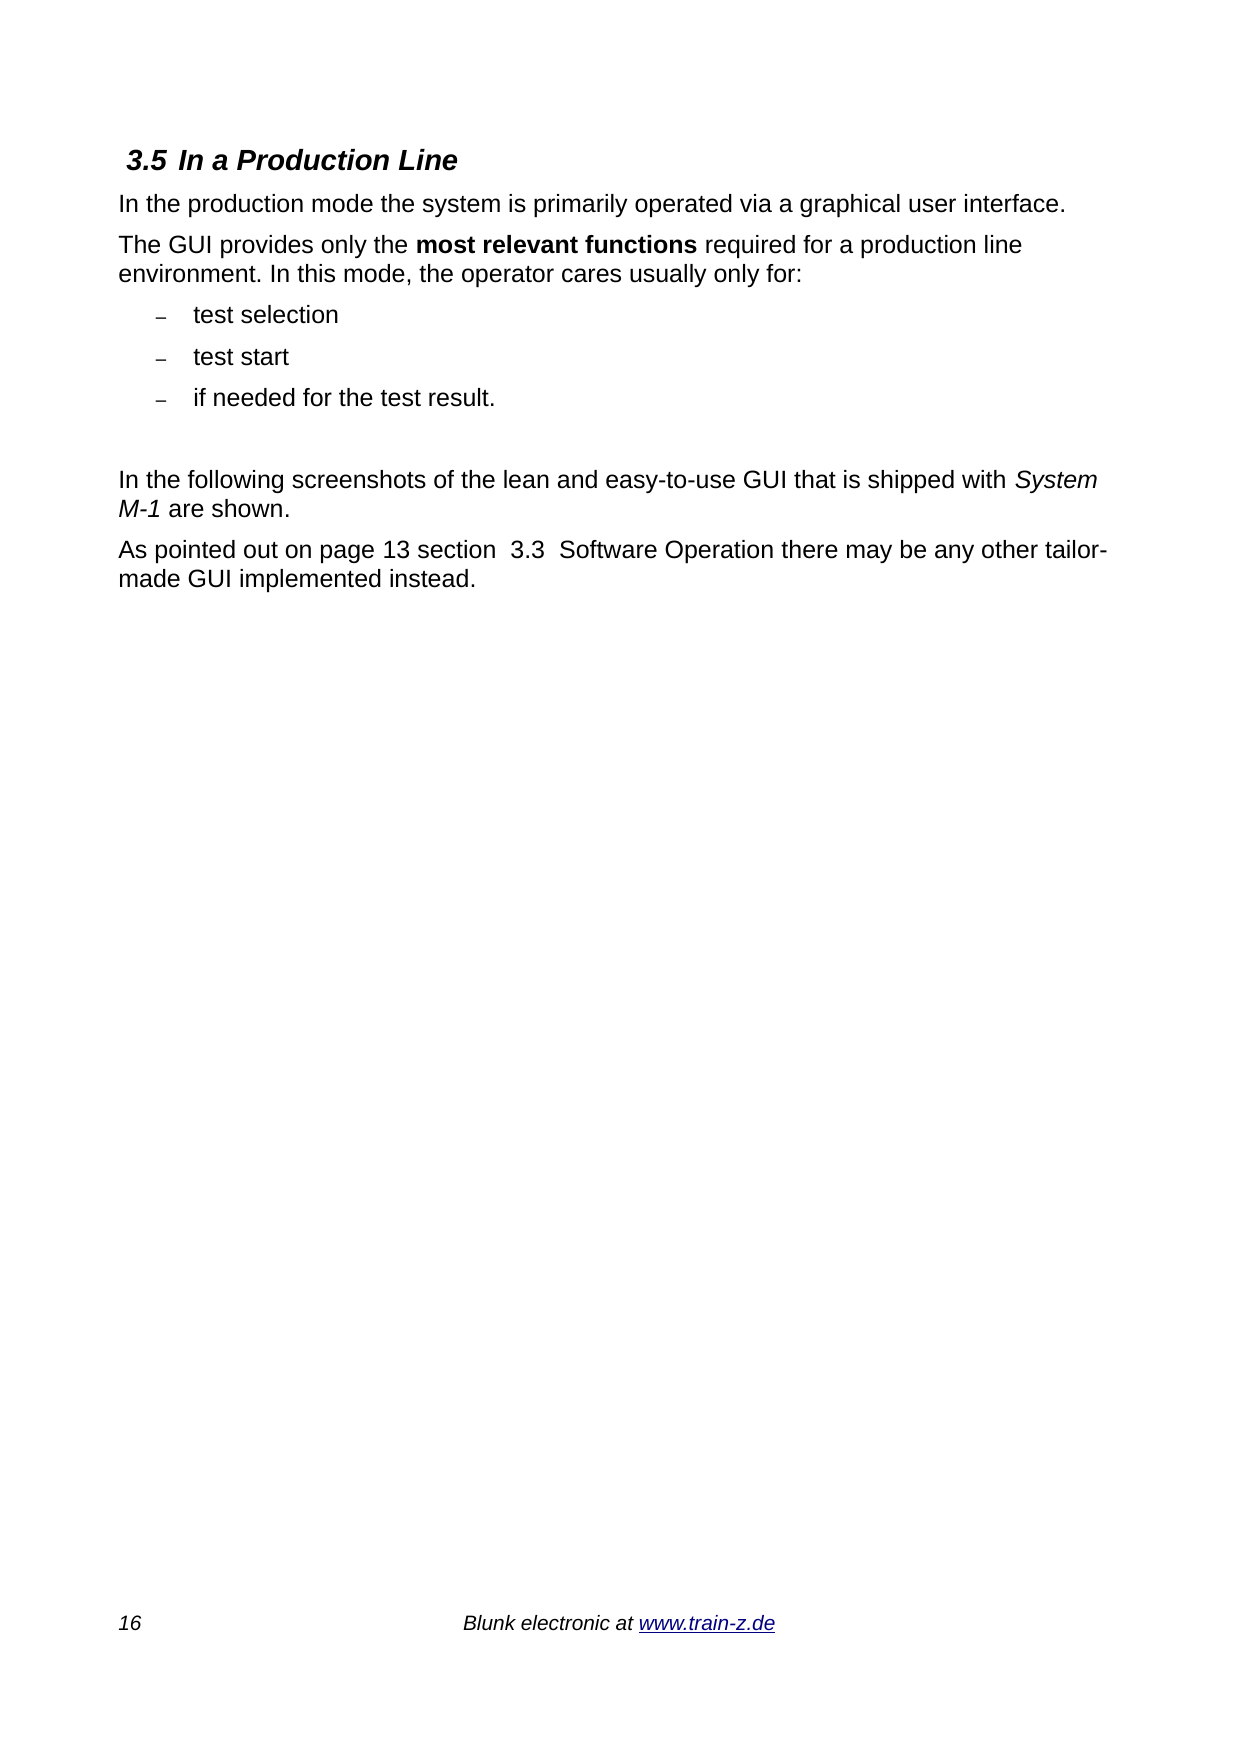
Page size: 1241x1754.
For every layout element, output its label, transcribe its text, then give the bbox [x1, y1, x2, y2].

subtitle In a Production Line [118, 143, 1123, 177]
text In the production mode the system is primarily operated via a graphical user interface. [118, 189, 1123, 218]
list if needed for the test result. [156, 383, 1123, 412]
text As pointed out on page 13 section 3.3 Software Operation there may be any other tailor-made GUI implemented instead. [118, 535, 1123, 593]
text The GUI provides only the most relevant functions required for a production line environment. In this mode, the operator cares usually only for: [118, 230, 1123, 288]
list test selection [156, 300, 1123, 329]
list test start [156, 342, 1123, 370]
text In the following screenshots of the lean and easy-to-use GUI that is shipped with System M-1 are shown. [118, 465, 1123, 523]
